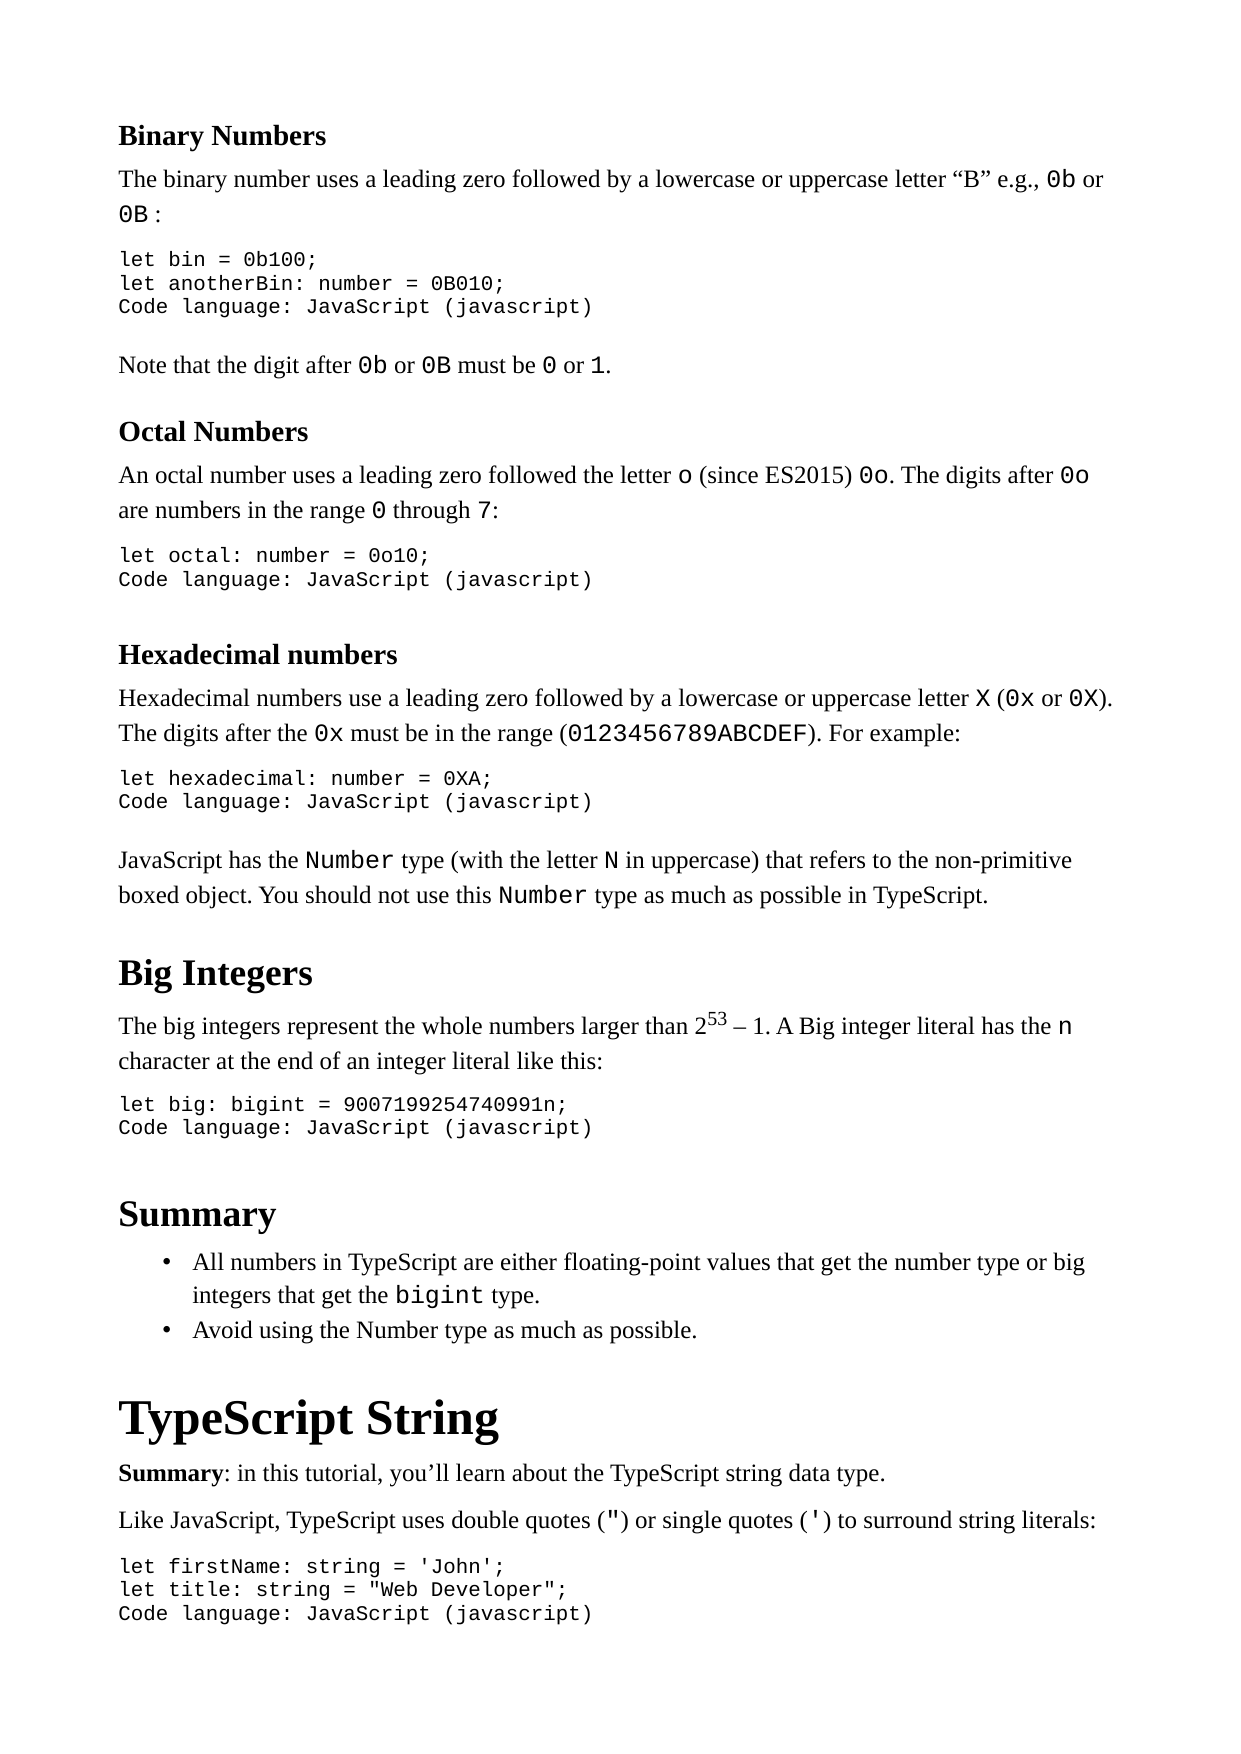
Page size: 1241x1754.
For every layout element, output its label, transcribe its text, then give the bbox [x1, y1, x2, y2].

text Code language: JavaScript (javascript) [118, 1117, 1122, 1141]
text Summary: in this tutorial, you’ll learn about the TypeScript string data type. [118, 1458, 1122, 1487]
text let firstName: string = 'John'; [118, 1556, 1122, 1579]
text Code language: JavaScript (javascript) [118, 569, 1122, 593]
list Avoid using the Number type as much as possible. [162, 1315, 1122, 1344]
text let big: bigint = 9007199254740991n; [118, 1094, 1122, 1117]
text let title: string = "Web Developer"; [118, 1579, 1122, 1603]
text The binary number uses a leading zero followed by a lowercase or uppercase letter “B” e.g., 0b or 0B : [118, 164, 1122, 230]
text Like JavaScript, TypeScript uses double quotes (") or single quotes (') to surround string literals: [118, 1506, 1122, 1536]
text An octal number uses a leading zero followed the letter o (since ES2015) 0o. The digits after 0o are numbers in the range 0 through 7: [118, 460, 1122, 526]
text let octal: number = 0o10; [118, 545, 1122, 569]
subtitle Hexadecimal numbers [118, 637, 1122, 670]
text Code language: JavaScript (javascript) [118, 792, 1122, 815]
text Hexadecimal numbers use a leading zero followed by a lowercase or uppercase letter X (0x or 0X). The digits after the 0x must be in the range (0123456789ABCDEF). For example: [118, 683, 1122, 749]
text let hexadecimal: number = 0XA; [118, 768, 1122, 792]
text Note that the digit after 0b or 0B must be 0 or 1. [118, 350, 1122, 381]
text JavaScript has the Number type (with the letter N in uppercase) that refers to the non-primitive boxed object. You should not use this Number type as much as possible in TypeScript. [118, 845, 1122, 911]
text Code language: JavaScript (javascript) [118, 297, 1122, 320]
text Code language: JavaScript (javascript) [118, 1603, 1122, 1627]
text let bin = 0b100; [118, 249, 1122, 273]
subtitle Summary [118, 1191, 1122, 1234]
text The big integers represent the whole numbers larger than 253 – 1. A Big integer literal has the n character at the end of an integer literal like this: [118, 1006, 1122, 1075]
subtitle Big Integers [118, 951, 1122, 994]
subtitle TypeScript String [118, 1388, 1122, 1446]
list All numbers in TypeScript are either floating-point values that get the number type or big integers that get the bigint type. [162, 1247, 1122, 1311]
subtitle Binary Numbers [118, 118, 1122, 152]
text let anotherBin: number = 0B010; [118, 273, 1122, 297]
subtitle Octal Numbers [118, 414, 1122, 448]
